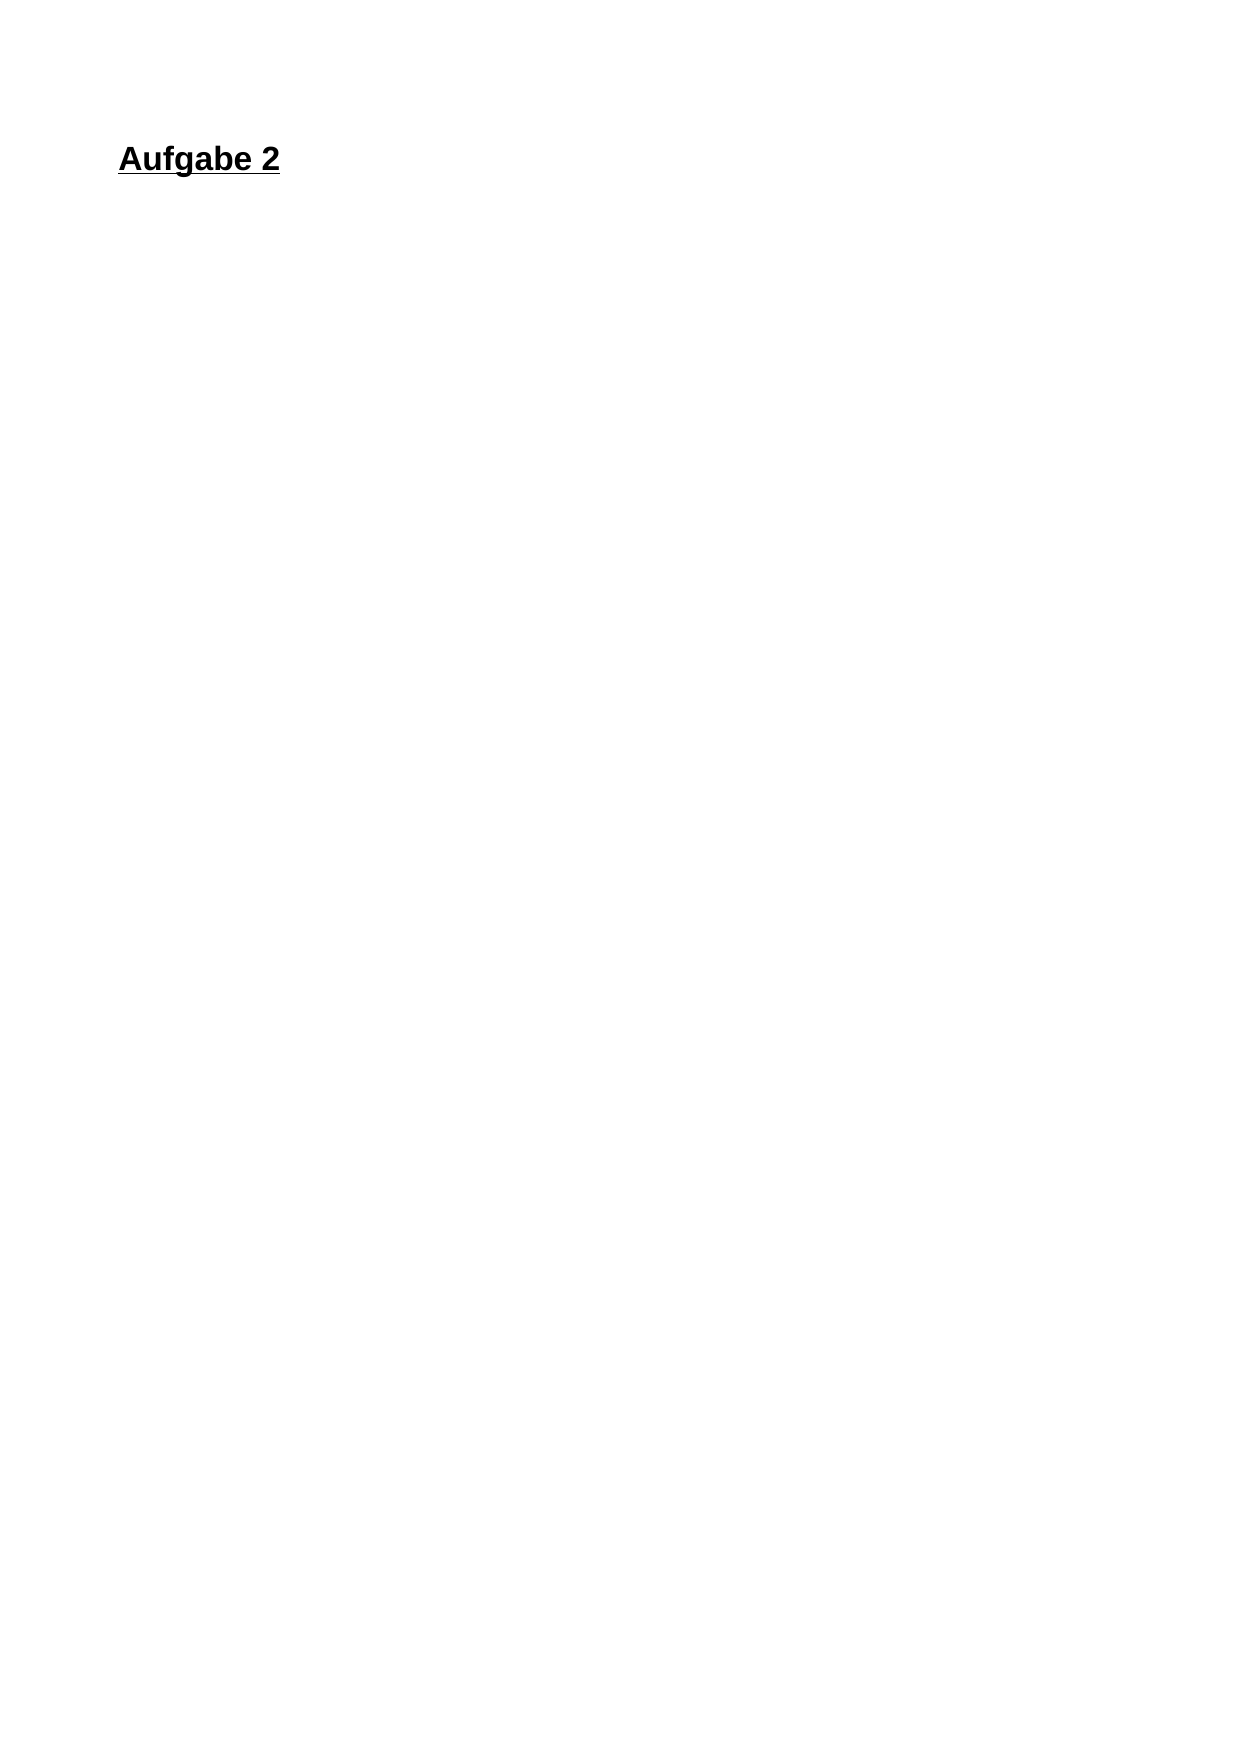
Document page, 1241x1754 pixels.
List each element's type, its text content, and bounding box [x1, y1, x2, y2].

subtitle Aufgabe 2 [118, 139, 1122, 178]
